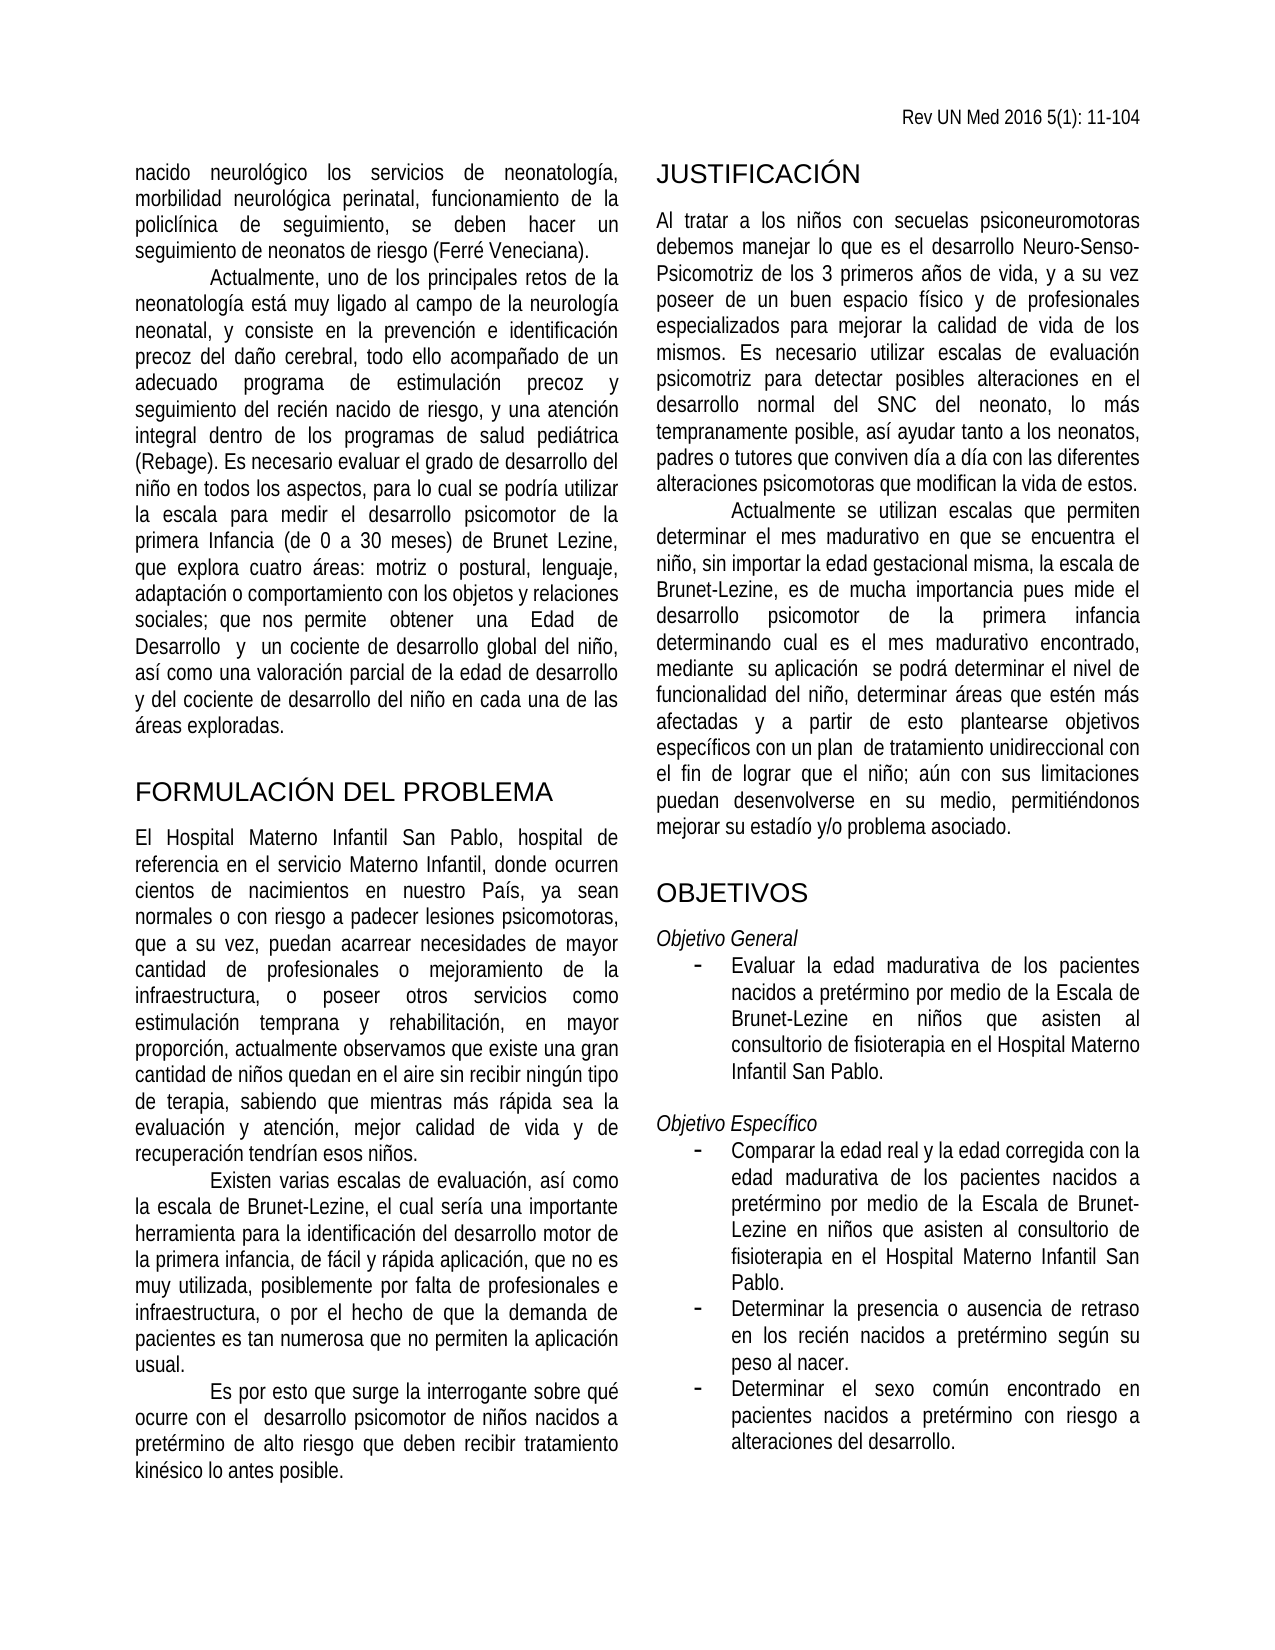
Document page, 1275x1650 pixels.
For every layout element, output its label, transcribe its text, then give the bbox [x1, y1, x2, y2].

subtitle JUSTIFICACIÓN [656, 158, 1140, 190]
text Actualmente se utilizan escalas que permiten determinar el mes madurativo en que se encuentra el niño, sin importar la edad gestacional misma, la escala de Brunet-Lezine, es de mucha importancia pues mide el desarrollo psicomotor de la primera infancia determinando cual es el mes madurativo encontrado, mediante su aplicación se podrá determinar el nivel de funcionalidad del niño, determinar áreas que estén más afectadas y a partir de esto plantearse objetivos específicos con un plan de tratamiento unidireccional con el fin de lograr que el niño; aún con sus limitaciones puedan desenvolverse en su medio, permitiéndonos mejorar su estadío y/o problema asociado. [656, 497, 1140, 839]
text Al tratar a los niños con secuelas psiconeuromotoras debemos manejar lo que es el desarrollo Neuro-Senso-Psicomotriz de los 3 primeros años de vida, y a su vez poseer de un buen espacio físico y de profesionales especializados para mejorar la calidad de vida de los mismos. Es necesario utilizar escalas de evaluación psicomotriz para detectar posibles alteraciones en el desarrollo normal del SNC del neonato, lo más tempranamente posible, así ayudar tanto a los neonatos, padres o tutores que conviven día a día con las diferentes alteraciones psicomotoras que modifican la vida de estos. [656, 207, 1140, 497]
text Objetivo Específico [656, 1110, 1140, 1137]
text Actualmente, uno de los principales retos de la neonatología está muy ligado al campo de la neurología neonatal, y consiste en la prevención e identificación precoz del daño cerebral, todo ello acompañado de un adecuado programa de estimulación precoz y seguimiento del recién nacido de riesgo, y una atención integral dentro de los programas de salud pediátrica (Rebage). Es necesario evaluar el grado de desarrollo del niño en todos los aspectos, para lo cual se podría utilizar la escala para medir el desarrollo psicomotor de la primera Infancia (de 0 a 30 meses) de Brunet Lezine, que explora cuatro áreas: motriz o postural, lenguaje, adaptación o comportamiento con los objetos y relaciones sociales; que nos permite obtener una Edad de Desarrollo y un cociente de desarrollo global del niño, así como una valoración parcial de la edad de desarrollo y del cociente de desarrollo del niño en cada una de las áreas exploradas. [135, 264, 619, 738]
list Evaluar la edad madurativa de los pacientes nacidos a pretérmino por medio de la Escala de Brunet-Lezine en niños que asisten al consultorio de fisioterapia en el Hospital Materno Infantil San Pablo. [694, 952, 1140, 1084]
list Comparar la edad real y la edad corregida con la edad madurativa de los pacientes nacidos a pretérmino por medio de la Escala de Brunet-Lezine en niños que asisten al consultorio de fisioterapia en el Hospital Materno Infantil San Pablo. [694, 1137, 1140, 1295]
subtitle OBJETIVOS [656, 877, 1140, 908]
text Objetivo General [656, 925, 1140, 952]
text Existen varias escalas de evaluación, así como la escala de Brunet-Lezine, el cual sería una importante herramienta para la identificación del desarrollo motor de la primera infancia, de fácil y rápida aplicación, que no es muy utilizada, posiblemente por falta de profesionales e infraestructura, o por el hecho de que la demanda de pacientes es tan numerosa que no permiten la aplicación usual. [135, 1167, 619, 1378]
text Es por esto que surge la interrogante sobre qué ocurre con el desarrollo psicomotor de niños nacidos a pretérmino de alto riesgo que deben recibir tratamiento kinésico lo antes posible. [135, 1378, 619, 1483]
list Determinar la presencia o ausencia de retraso en los recién nacidos a pretérmino según su peso al nacer. [694, 1295, 1140, 1375]
subtitle FORMULACIÓN DEL PROBLEMA [135, 776, 619, 807]
text El Hospital Materno Infantil San Pablo, hospital de referencia en el servicio Materno Infantil, donde ocurren cientos de nacimientos en nuestro País, ya sean normales o con riesgo a padecer lesiones psicomotoras, que a su vez, puedan acarrear necesidades de mayor cantidad de profesionales o mejoramiento de la infraestructura, o poseer otros servicios como estimulación temprana y rehabilitación, en mayor proporción, actualmente observamos que existe una gran cantidad de niños quedan en el aire sin recibir ningún tipo de terapia, sabiendo que mientras más rápida sea la evaluación y atención, mejor calidad de vida y de recuperación tendrían esos niños. [135, 824, 619, 1167]
text nacido neurológico los servicios de neonatología, morbilidad neurológica perinatal, funcionamiento de la policlínica de seguimiento, se deben hacer un seguimiento de neonatos de riesgo (Ferré Veneciana). [135, 158, 619, 264]
list Determinar el sexo común encontrado en pacientes nacidos a pretérmino con riesgo a alteraciones del desarrollo. [694, 1375, 1140, 1454]
